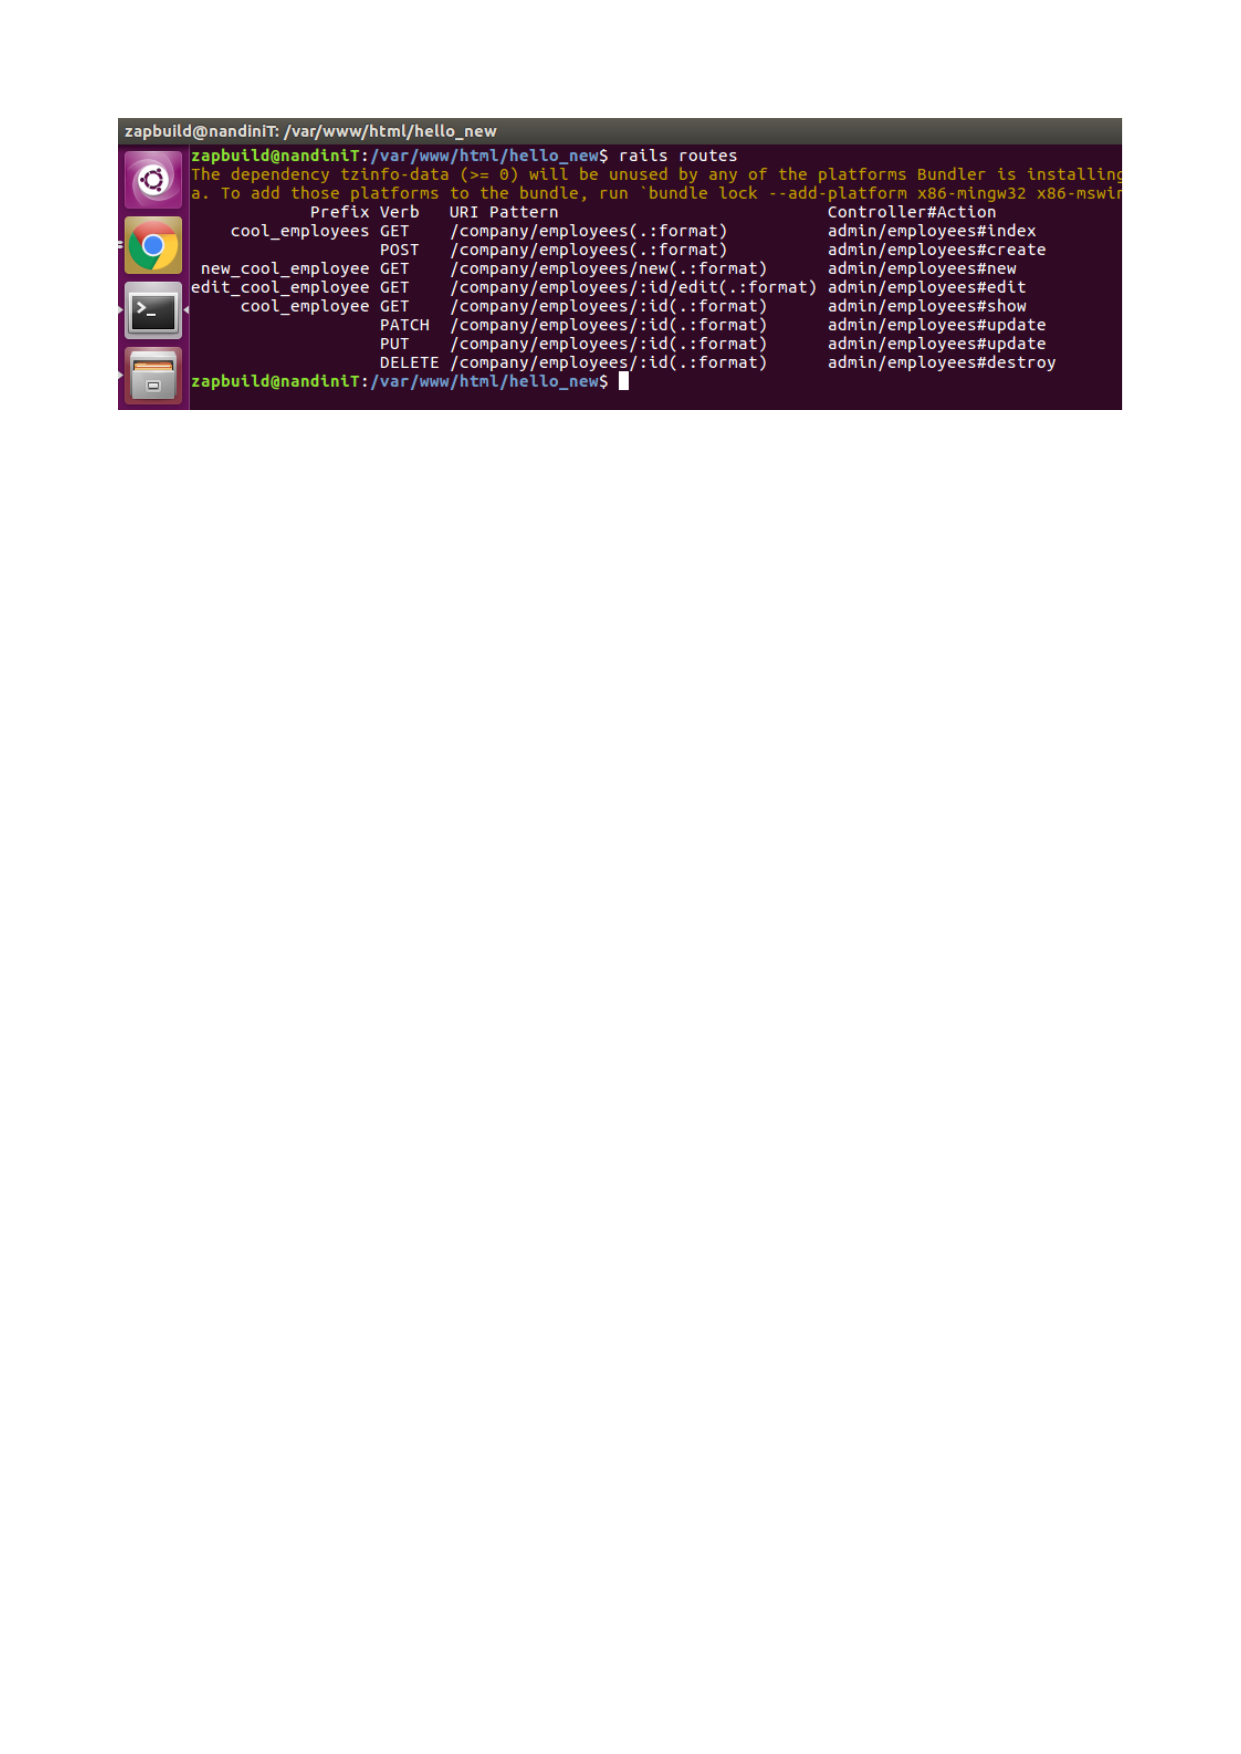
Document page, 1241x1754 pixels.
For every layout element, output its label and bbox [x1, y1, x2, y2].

picture [118, 118, 1123, 410]
